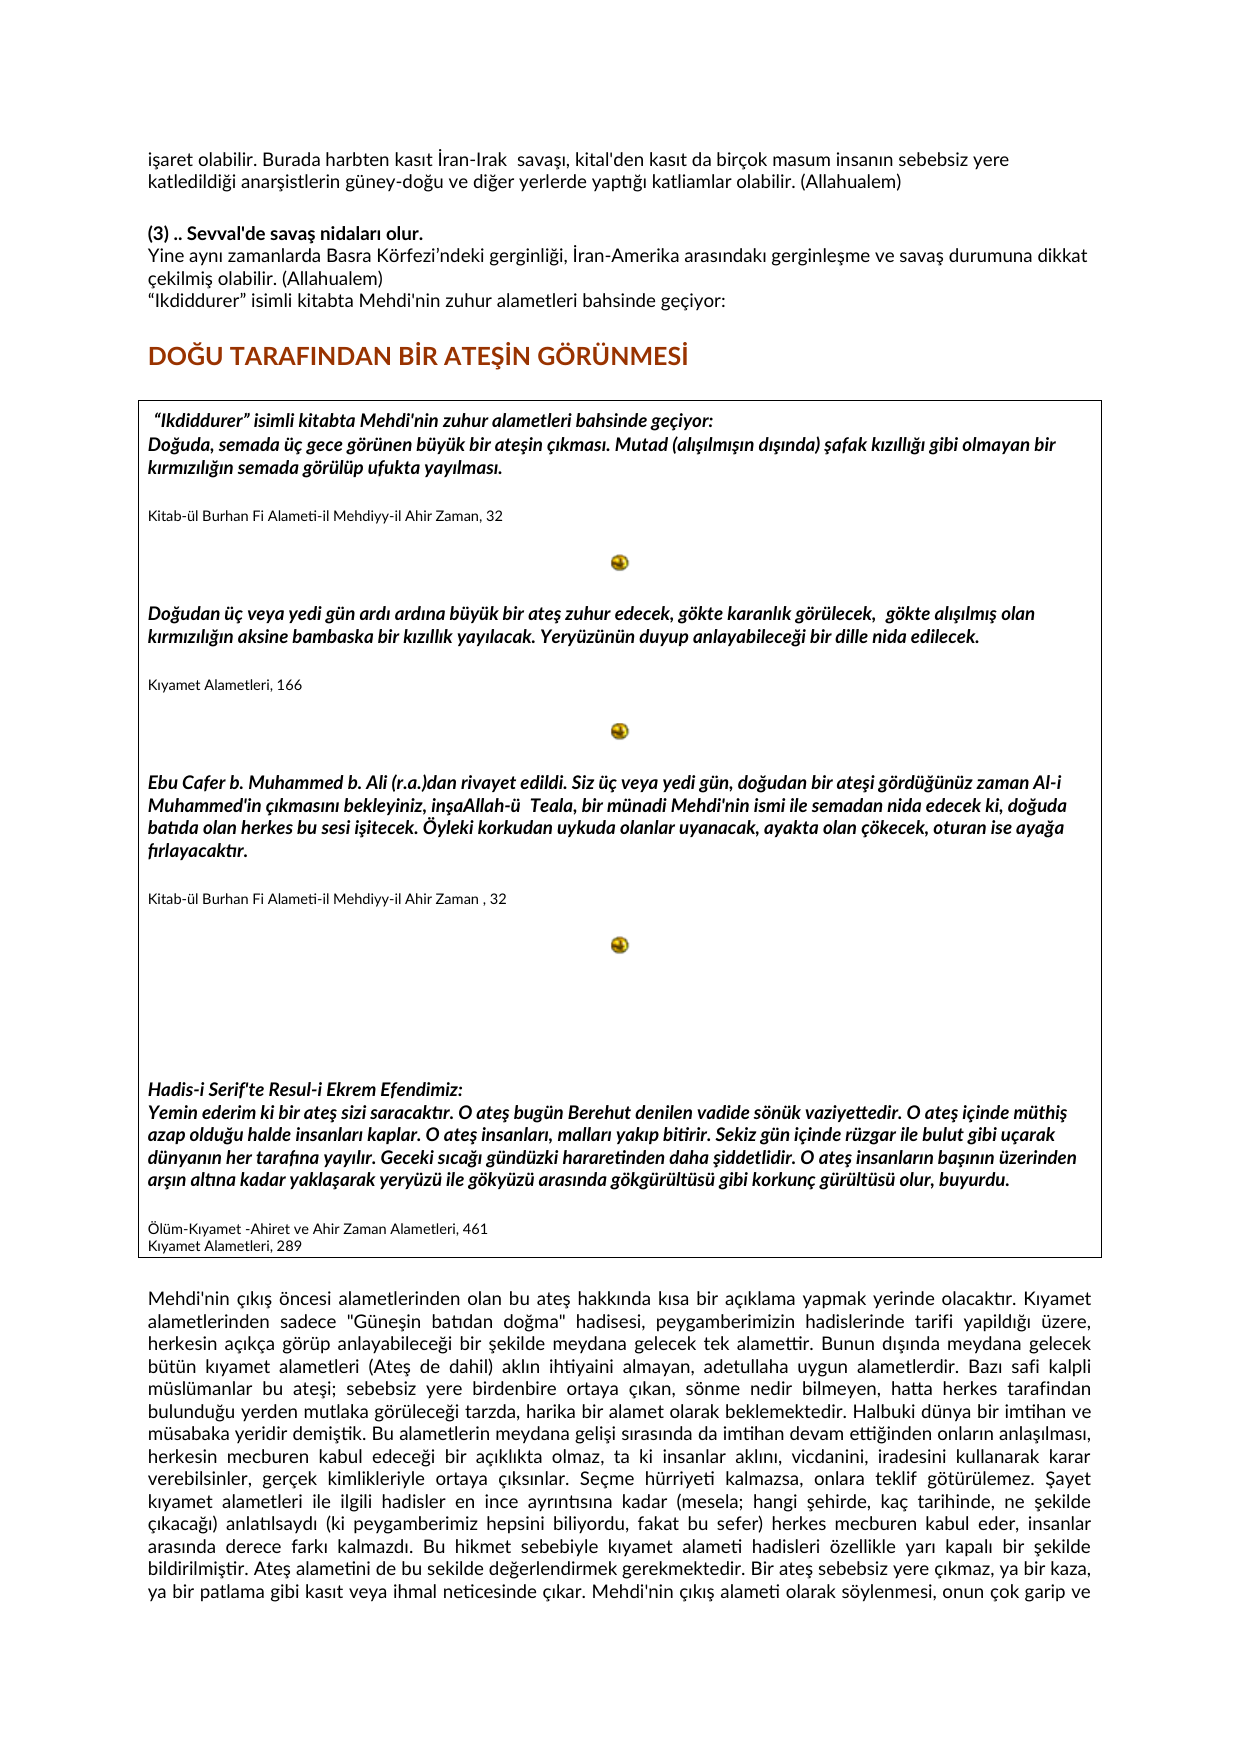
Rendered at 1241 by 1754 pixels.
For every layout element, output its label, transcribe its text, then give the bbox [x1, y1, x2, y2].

text işaret olabilir. Burada harbten kasıt İran-Irak savaşı, kital'den kasıt da birçok masum insanın sebebsiz yere katledildiği anarşistlerin güney-doğu ve diğer yerlerde yaptığı katliamlar olabilir. (Allahualem) [148, 148, 1093, 193]
picture [610, 936, 630, 956]
text DOĞU TARAFINDAN BİR ATEŞİN GÖRÜNMESİ [148, 341, 1093, 371]
text Kitab-ül Burhan Fi Alameti-il Mehdiyy-il Ahir Zaman, 32 [139, 504, 1101, 525]
picture [610, 554, 630, 573]
text Kıyamet Alametleri, 166 [139, 673, 1101, 694]
text Kitab-ül Burhan Fi Alameti-il Mehdiyy-il Ahir Zaman , 32 [139, 887, 1101, 908]
text Doğudan üç veya yedi gün ardı ardına büyük bir ateş zuhur edecek, gökte karanlık görülecek, gökte alışılmış olan kırmızılığın aksine bambaska bir kızıllık yayılacak. Yeryüzünün duyup anlayabileceği bir dille nida edilecek. [139, 599, 1101, 647]
text “Ikdiddurer” isimli kitabta Mehdi'nin zuhur alametleri bahsinde geçiyor: Doğuda, semada üç gece görünen büyük bir ateşin çıkması. Mutad (alışılmışın dışında) şafak kızıllığı gibi olmayan bir kırmızılığın semada görülüp ufukta yayılması. [139, 401, 1101, 478]
text (3) .. Sevval'de savaş nidaları olur. Yine aynı zamanlarda Basra Körfezi’ndeki gerginliği, İran-Amerika arasındakı gerginleşme ve savaş durumuna dikkat çekilmiş olabilir. (Allahualem) “Ikdiddurer” isimli kitabta Mehdi'nin zuhur alametleri bahsinde geçiyor: [148, 222, 1093, 312]
text Mehdi'nin çıkış öncesi alametlerinden olan bu ateş hakkında kısa bir açıklama yapmak yerinde olacaktır. Kıyamet alametlerinden sadece "Güneşin batıdan doğma" hadisesi, peygamberimizin hadislerinde tarifi yapildığı üzere, herkesin açıkça görüp anlayabileceği bir şekilde meydana gelecek tek alamettir. Bunun dışında meydana gelecek bütün kıyamet alametleri (Ateş de dahil) aklın ihtiyaini almayan, adetullaha uygun alametlerdir. Bazı safi kalpli müslümanlar bu ateşi; sebebsiz yere birdenbire ortaya çıkan, sönme nedir bilmeyen, hatta herkes tarafindan bulunduğu yerden mutlaka görüleceği tarzda, harika bir alamet olarak beklemektedir. Halbuki dünya bir imtihan ve müsabaka yeridir demiştik. Bu alametlerin meydana gelişi sırasında da imtihan devam ettiğinden onların anlaşılması, herkesin mecburen kabul edeceği bir açıklıkta olmaz, ta ki insanlar aklını, vicdanini, iradesini kullanarak karar verebilsinler, gerçek kimlikleriyle ortaya çıksınlar. Seçme hürriyeti kalmazsa, onlara teklif götürülemez. Şayet kıyamet alametleri ile ilgili hadisler en ince ayrıntısına kadar (mesela; hangi şehirde, kaç tarihinde, ne şekilde çıkacağı) anlatılsaydı (ki peygamberimiz hepsini biliyordu, fakat bu sefer) herkes mecburen kabul eder, insanlar arasında derece farkı kalmazdı. Bu hikmet sebebiyle kıyamet alameti hadisleri özellikle yarı kapalı bir şekilde bildirilmiştir. Ateş alametini de bu sekilde değerlendirmek gerekmektedir. Bir ateş sebebsiz yere çıkmaz, ya bir kaza, ya bir patlama gibi kasıt veya ihmal neticesinde çıkar. Mehdi'nin çıkış alameti olarak söylenmesi, onun çok garip ve [148, 1287, 1093, 1602]
text Hadis-i Serif'te Resul-i Ekrem Efendimiz: Yemin ederim ki bir ateş sizi saracaktır. O ateş bugün Berehut denilen vadide sönük vaziyettedir. O ateş içinde müthiş azap olduğu halde insanları kaplar. O ateş insanları, malları yakıp bitirir. Sekiz gün içinde rüzgar ile bulut gibi uçarak dünyanın her tarafına yayılır. Geceki sıcağı gündüzki hararetinden daha şiddetlidir. O ateş insanların başının üzerinden arşın altına kadar yaklaşarak yeryüzü ile gökyüzü arasında gökgürültüsü gibi korkunç gürültüsü olur, buyurdu. [139, 1075, 1101, 1191]
text Ölüm-Kıyamet -Ahiret ve Ahir Zaman Alametleri, 461 Kıyamet Alametleri, 289 [139, 1217, 1101, 1257]
picture [610, 723, 630, 742]
text Ebu Cafer b. Muhammed b. Ali (r.a.)dan rivayet edildi. Siz üç veya yedi gün, doğudan bir ateşi gördüğünüz zaman Al-i Muhammed'in çıkmasını bekleyiniz, inşaAllah-ü Teala, bir münadi Mehdi'nin ismi ile semadan nida edecek ki, doğuda batıda olan herkes bu sesi işitecek. Öyleki korkudan uykuda olanlar uyanacak, ayakta olan çökecek, oturan ise ayağa fırlayacaktır. [139, 768, 1101, 861]
